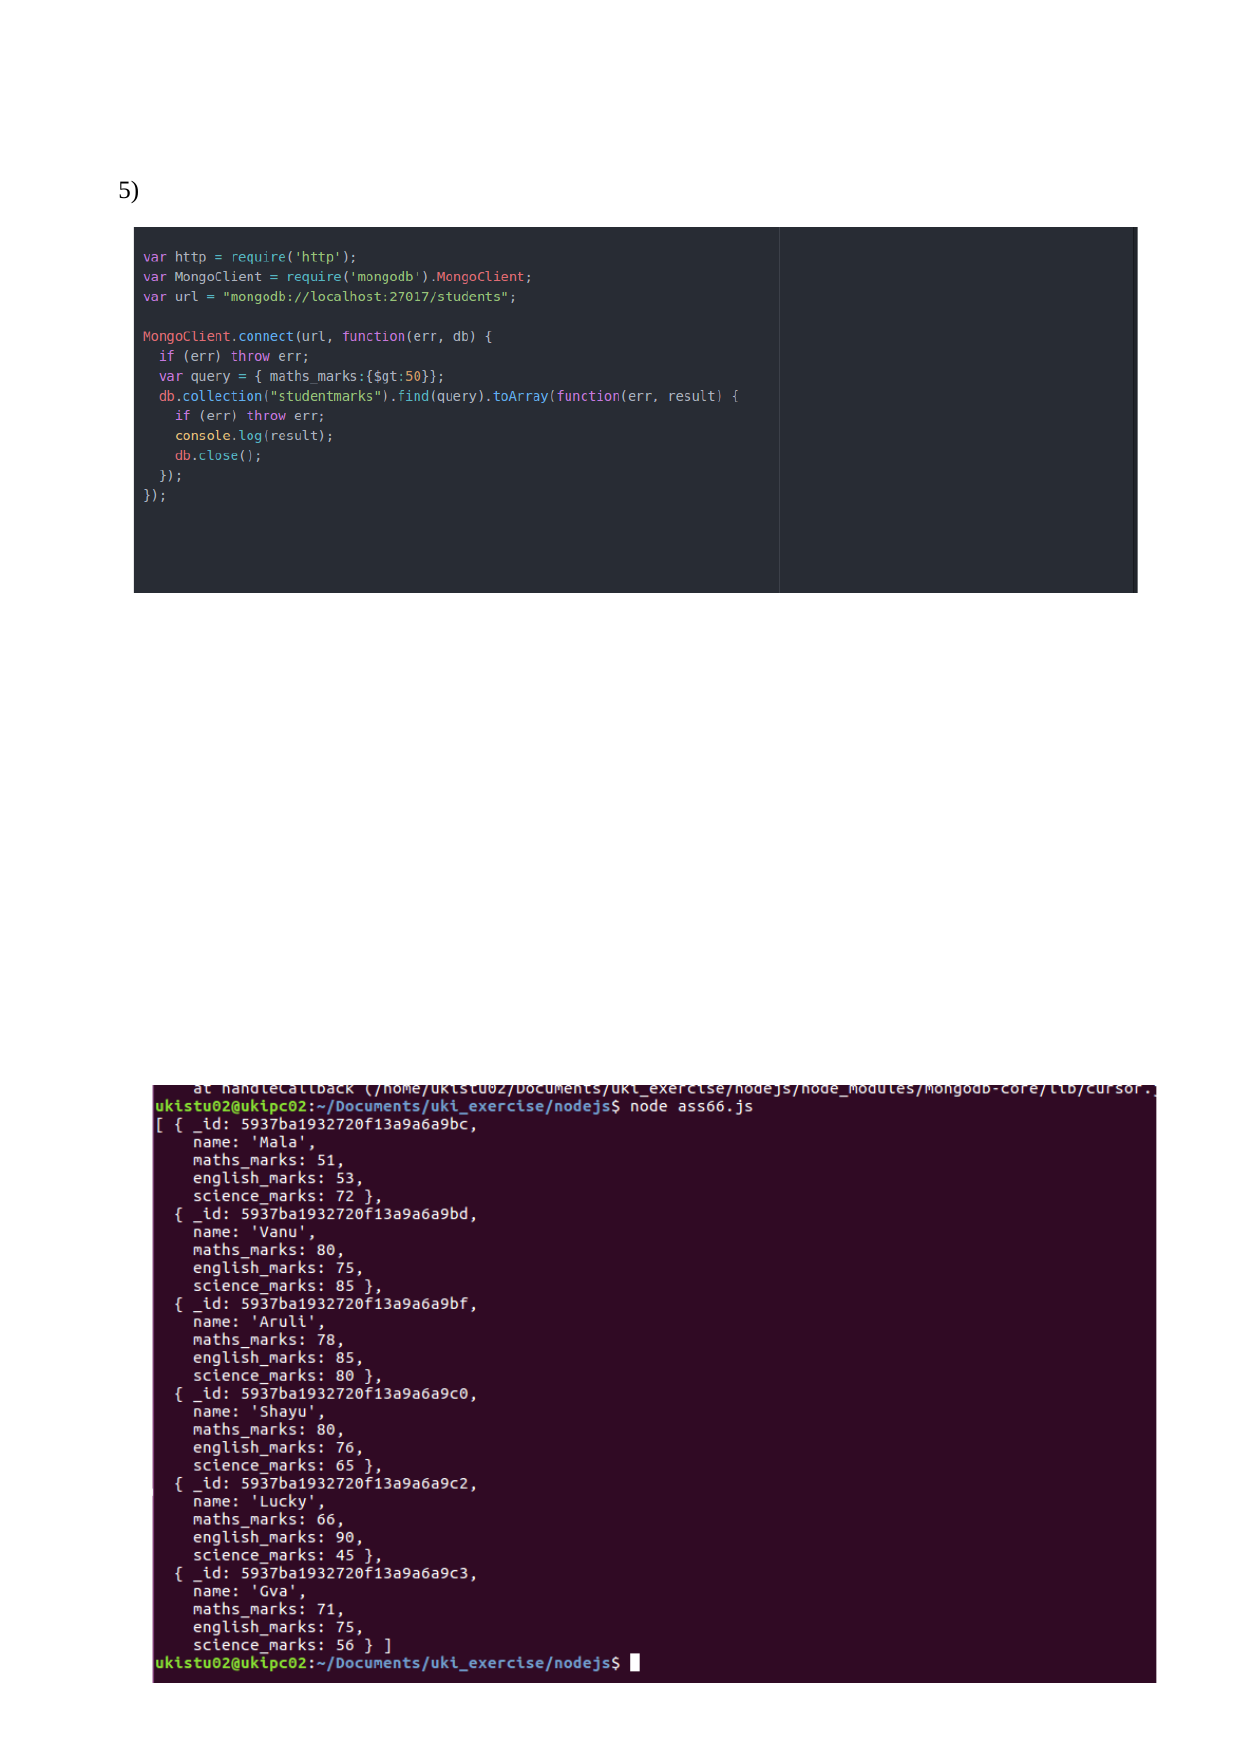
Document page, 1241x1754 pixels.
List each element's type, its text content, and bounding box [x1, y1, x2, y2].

text 5) [118, 176, 1122, 204]
picture [152, 1085, 1157, 1683]
picture [133, 227, 1138, 593]
